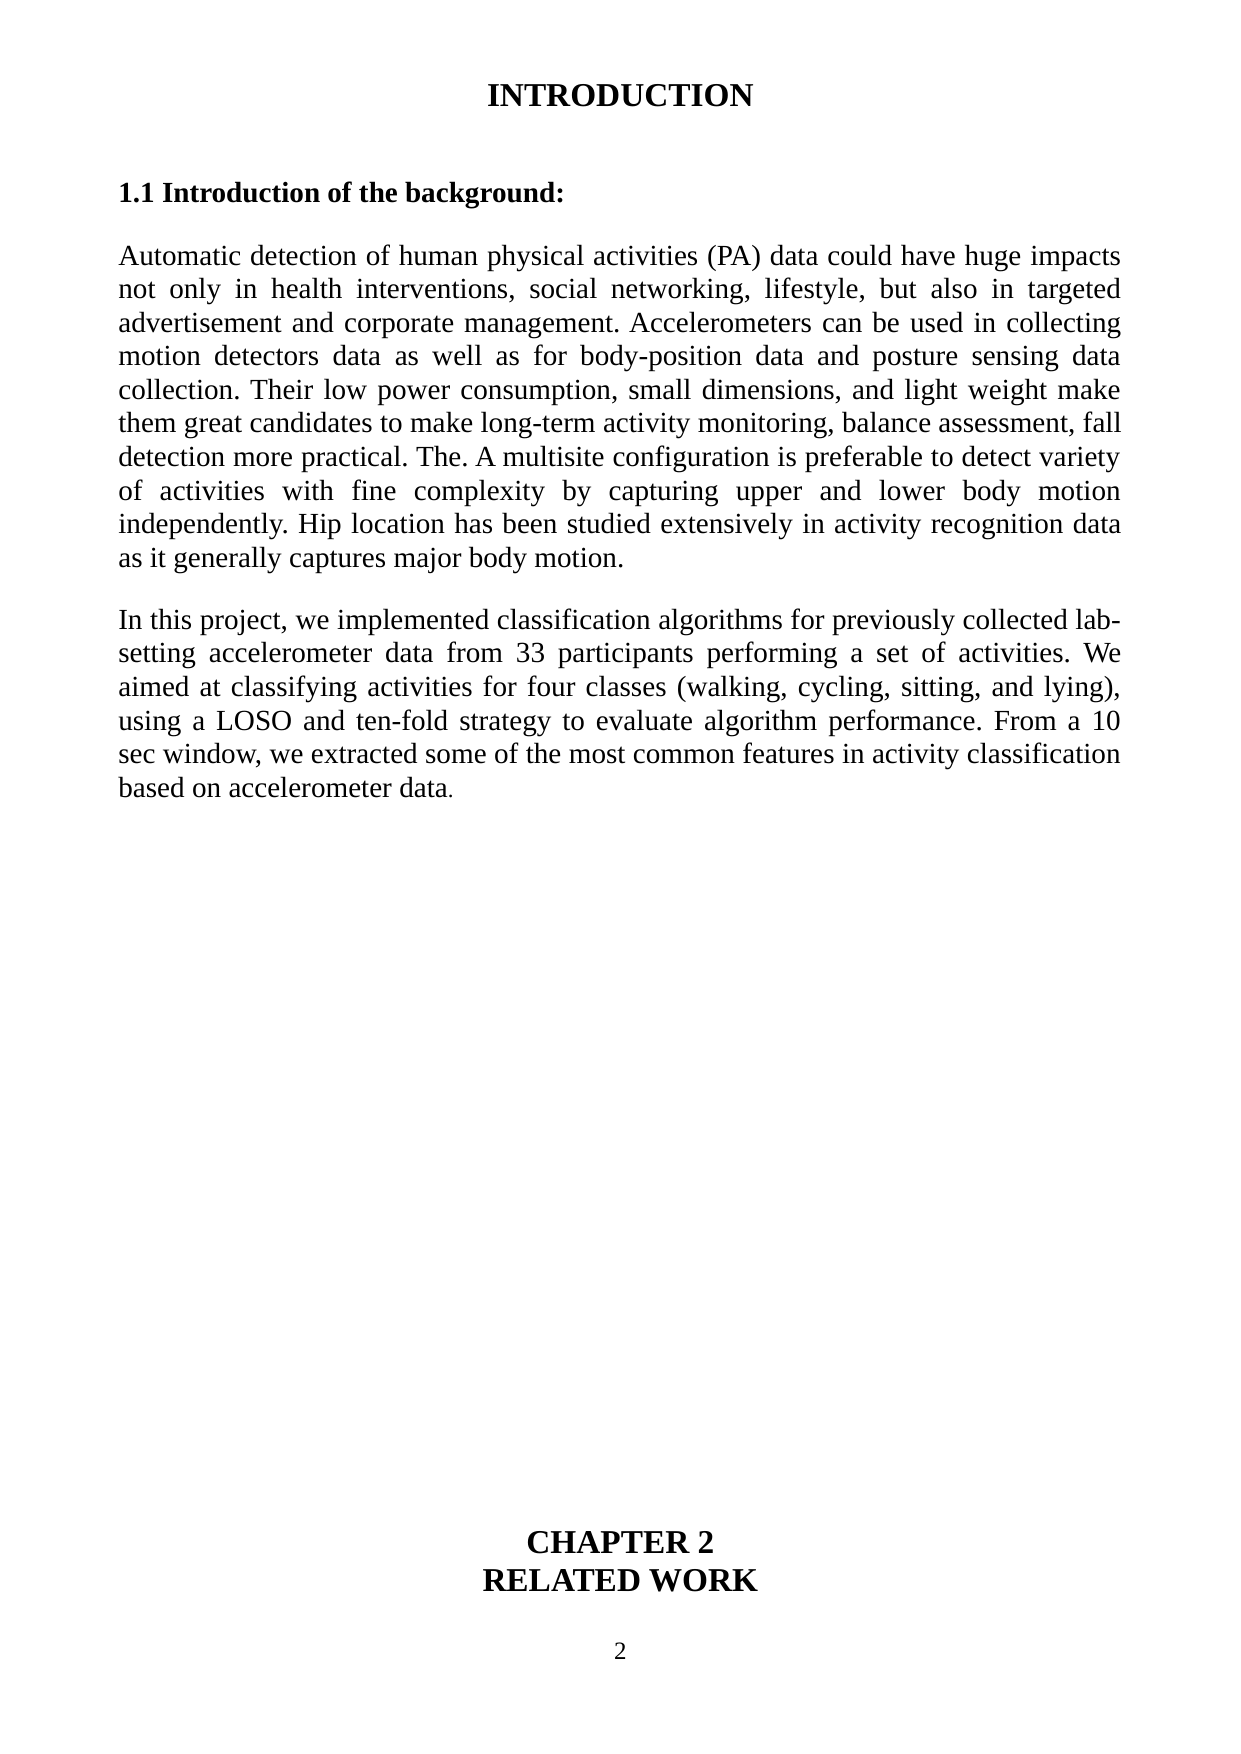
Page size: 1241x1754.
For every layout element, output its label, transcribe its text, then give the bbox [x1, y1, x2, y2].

text In this project, we implemented classification algorithms for previously collected lab-setting accelerometer data from 33 participants performing a set of activities. We aimed at classifying activities for four classes (walking, cycling, sitting, and lying), using a LOSO and ten-fold strategy to evaluate algorithm performance. From a 10 sec window, we extracted some of the most common features in activity classification based on accelerometer data. [118, 602, 1122, 803]
text Automatic detection of human physical activities (PA) data could have huge impacts not only in health interventions, social networking, lifestyle, but also in targeted advertisement and corporate management. Accelerometers can be used in collecting motion detectors data as well as for body-position data and posture sensing data collection. Their low power consumption, small dimensions, and light weight make them great candidates to make long-term activity monitoring, balance assessment, fall detection more practical. The. A multisite configuration is preferable to detect variety of activities with fine complexity by capturing upper and lower body motion independently. Hip location has been studied extensively in activity recognition data as it generally captures major body motion. [118, 238, 1122, 573]
text INTRODUCTION [118, 75, 1122, 113]
text CHAPTER 2 [118, 1522, 1122, 1560]
text 1.1 Introduction of the background: [118, 176, 1122, 209]
text RELATED WORK [118, 1560, 1122, 1599]
